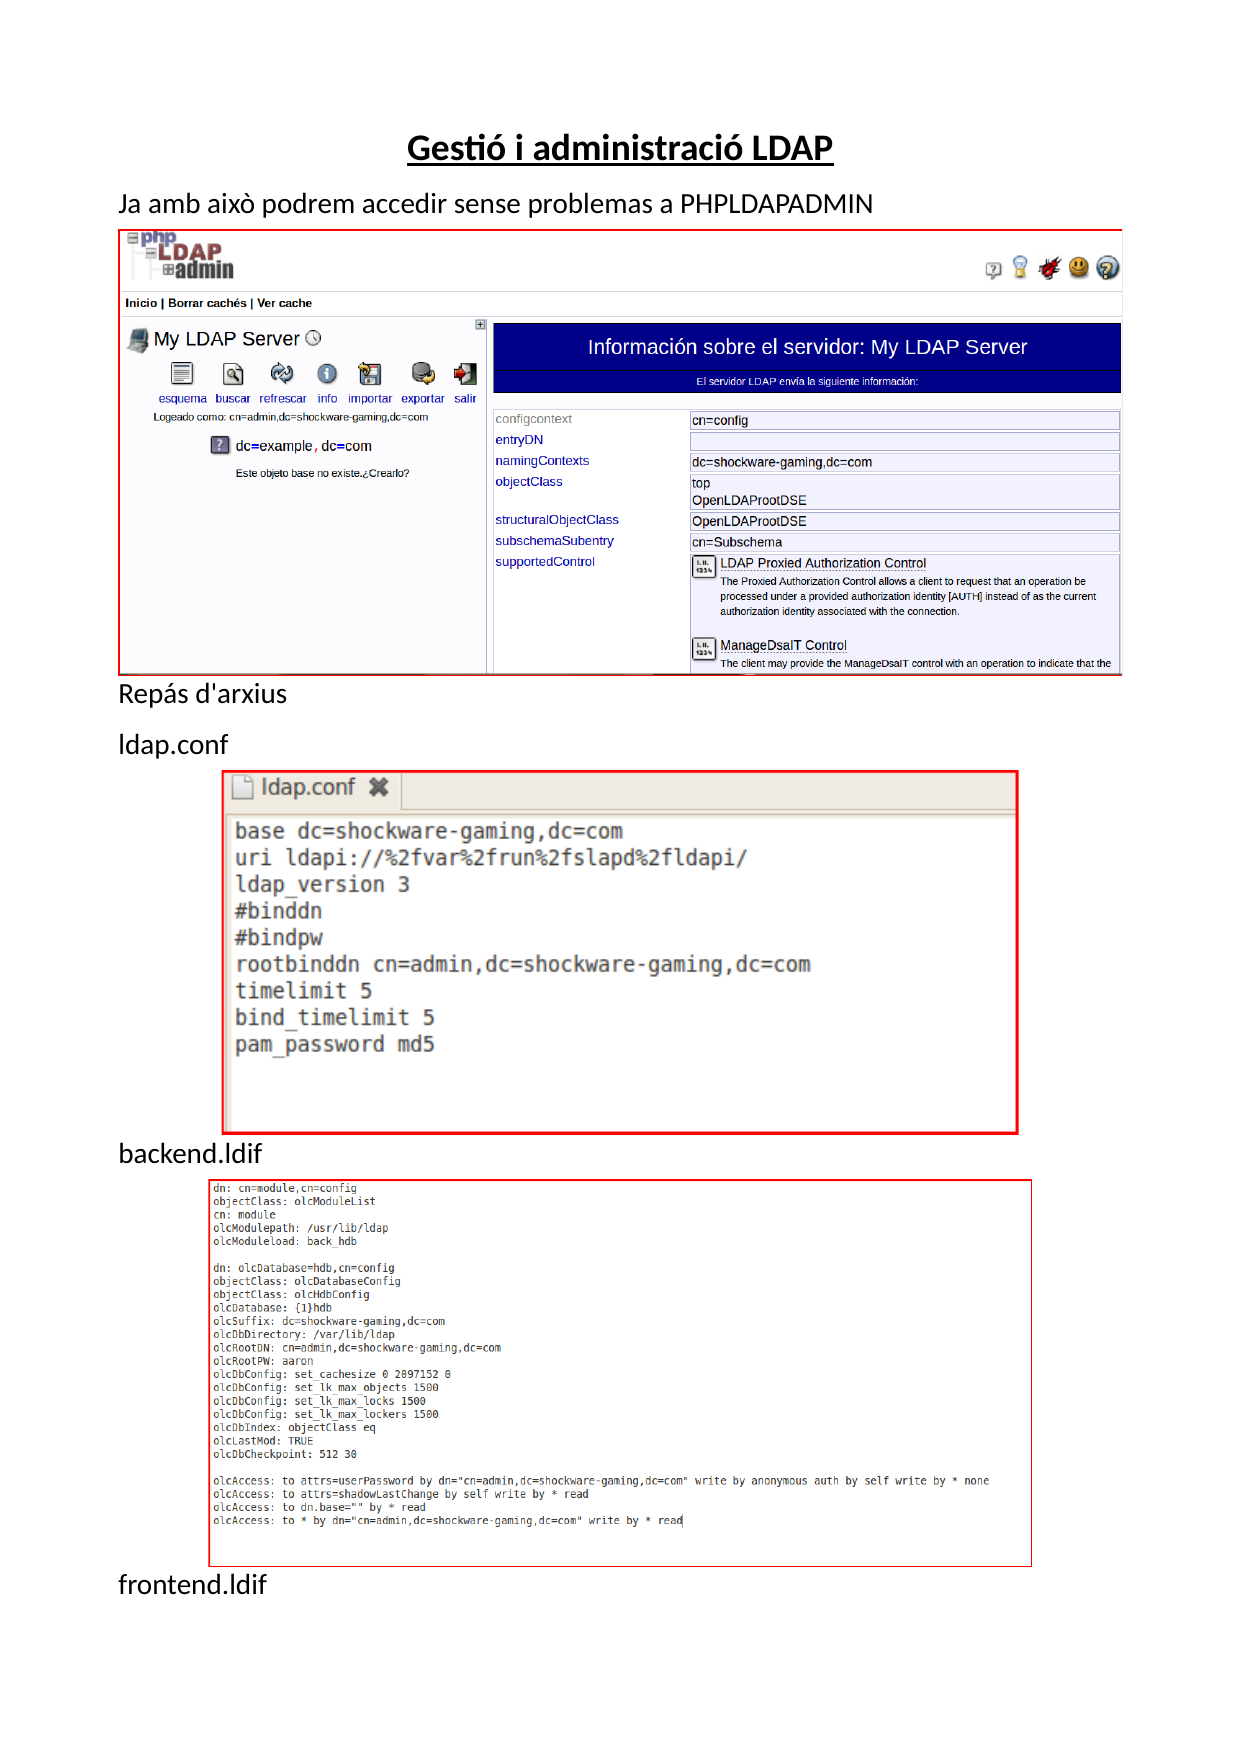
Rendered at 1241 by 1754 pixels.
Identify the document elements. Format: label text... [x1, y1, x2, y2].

picture [208, 1179, 1032, 1567]
text Gestió i administració LDAP [118, 124, 1122, 170]
text backend.ldif [118, 777, 1122, 1170]
picture [118, 229, 1123, 676]
text Ja amb això podrem accedir sense problemas a PHPLDAPADMIN [118, 185, 1122, 221]
text Repás d'arxius [118, 676, 1122, 711]
text frontend.ldif [118, 1185, 1122, 1602]
picture [221, 770, 1019, 1135]
text ldap.conf [118, 726, 1122, 762]
